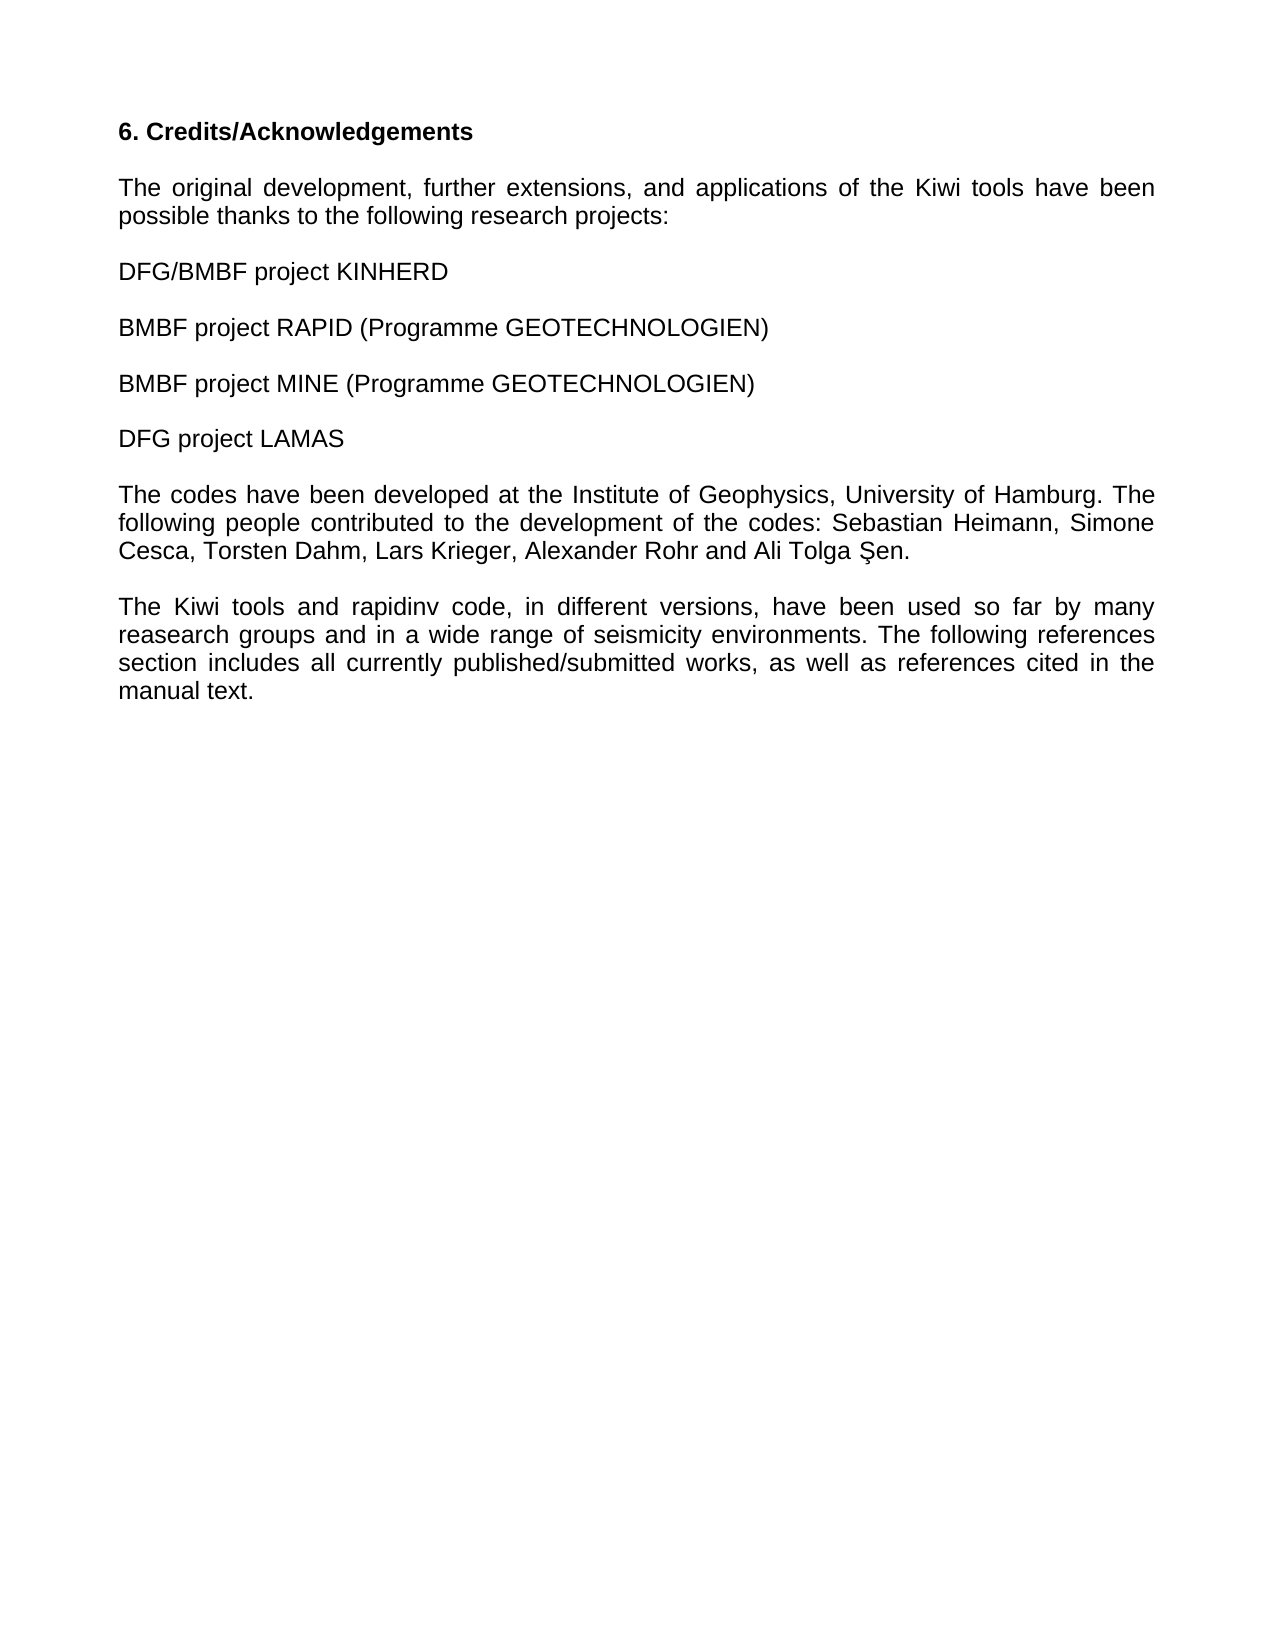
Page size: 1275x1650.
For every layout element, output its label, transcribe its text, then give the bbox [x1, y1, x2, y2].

text BMBF project RAPID (Programme GEOTECHNOLOGIEN) [118, 313, 1157, 341]
text The original development, further extensions, and applications of the Kiwi tools have been possible thanks to the following research projects: [118, 174, 1157, 230]
text DFG/BMBF project KINHERD [118, 258, 1157, 286]
text The codes have been developed at the Institute of Geophysics, University of Hamburg. The following people contributed to the development of the codes: Sebastian Heimann, Simone Cesca, Torsten Dahm, Lars Krieger, Alexander Rohr and Ali Tolga Şen. [118, 481, 1157, 565]
text 6. Credits/Acknowledgements [118, 118, 1157, 146]
text BMBF project MINE (Programme GEOTECHNOLOGIEN) [118, 369, 1157, 397]
text The Kiwi tools and rapidinv code, in different versions, have been used so far by many reasearch groups and in a wide range of seismicity environments. The following references section includes all currently published/submitted works, as well as references cited in the manual text. [118, 593, 1157, 704]
text DFG project LAMAS [118, 425, 1157, 453]
